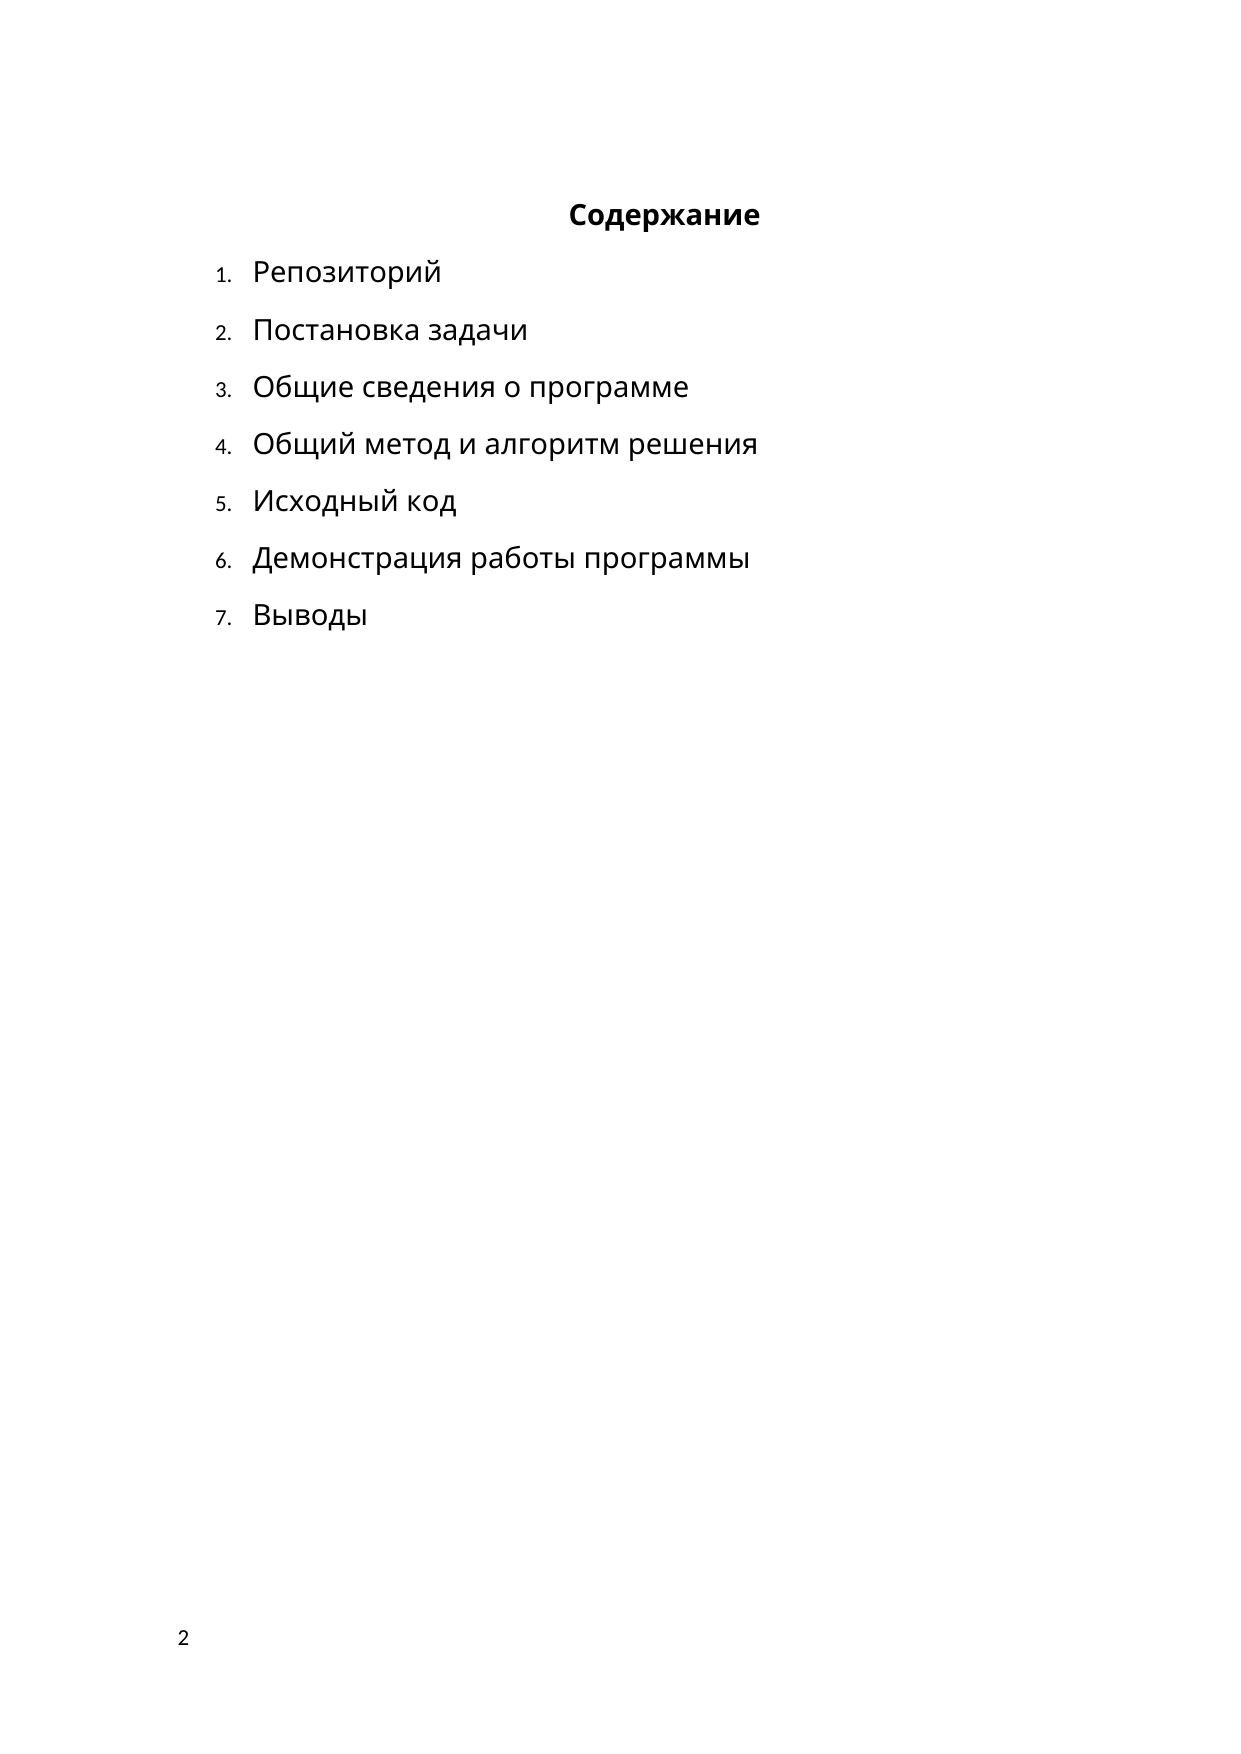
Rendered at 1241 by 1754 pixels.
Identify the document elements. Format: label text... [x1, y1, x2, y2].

list Демонстрация работы программы [215, 537, 1152, 577]
list Общий метод и алгоритм решения [215, 423, 1152, 463]
list Репозиторий [215, 252, 1152, 291]
list Выводы [215, 594, 1152, 634]
text Содержание [177, 194, 1152, 234]
list Исходный код [215, 480, 1152, 520]
list Общие сведения о программе [215, 366, 1152, 406]
list Постановка задачи [215, 309, 1152, 348]
